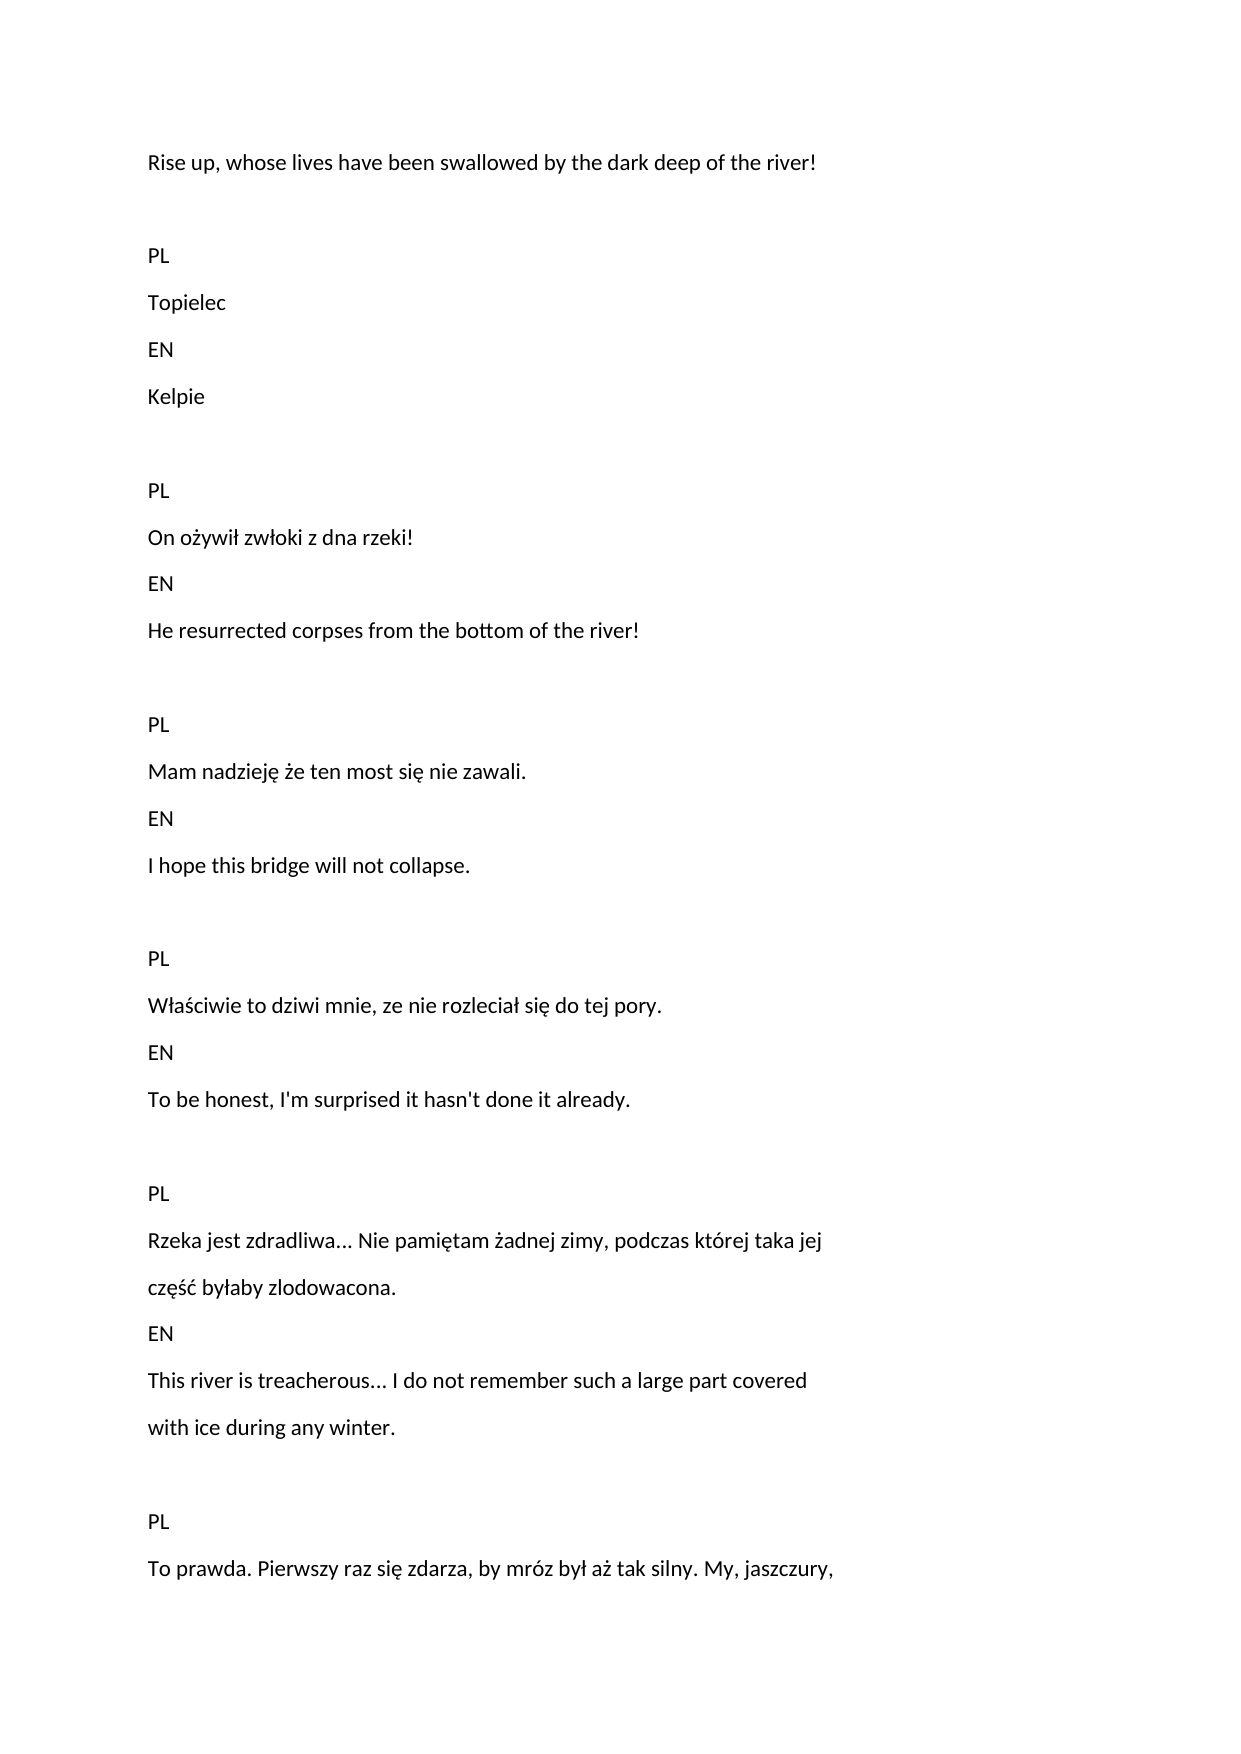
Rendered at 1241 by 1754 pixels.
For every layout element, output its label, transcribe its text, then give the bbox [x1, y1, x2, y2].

text Rise up, whose lives have been swallowed by the dark deep of the river! [148, 148, 1093, 176]
text PL [148, 241, 1093, 269]
text EN [148, 335, 1093, 363]
text EN [148, 1038, 1093, 1066]
text część byłaby zlodowacona. [148, 1273, 1093, 1301]
text PL [148, 1507, 1093, 1535]
text I hope this bridge will not collapse. [148, 851, 1093, 879]
text with ice during any winter. [148, 1413, 1093, 1441]
text Właściwie to dziwi mnie, ze nie rozleciał się do tej pory. [148, 991, 1093, 1019]
text To be honest, I'm surprised it hasn't done it already. [148, 1085, 1093, 1113]
text This river is treacherous... I do not remember such a large part covered [148, 1366, 1093, 1394]
text Kelpie [148, 382, 1093, 410]
text EN [148, 569, 1093, 597]
text PL [148, 710, 1093, 738]
text Rzeka jest zdradliwa... Nie pamiętam żadnej zimy, podczas której taka jej [148, 1226, 1093, 1254]
text He resurrected corpses from the bottom of the river! [148, 616, 1093, 644]
text PL [148, 1179, 1093, 1207]
text On ożywił zwłoki z dna rzeki! [148, 523, 1093, 551]
text PL [148, 476, 1093, 504]
text Topielec [148, 288, 1093, 316]
text EN [148, 804, 1093, 832]
text To prawda. Pierwszy raz się zdarza, by mróz był aż tak silny. My, jaszczury, [148, 1554, 1093, 1582]
text Mam nadzieję że ten most się nie zawali. [148, 757, 1093, 785]
text PL [148, 944, 1093, 972]
text EN [148, 1319, 1093, 1347]
